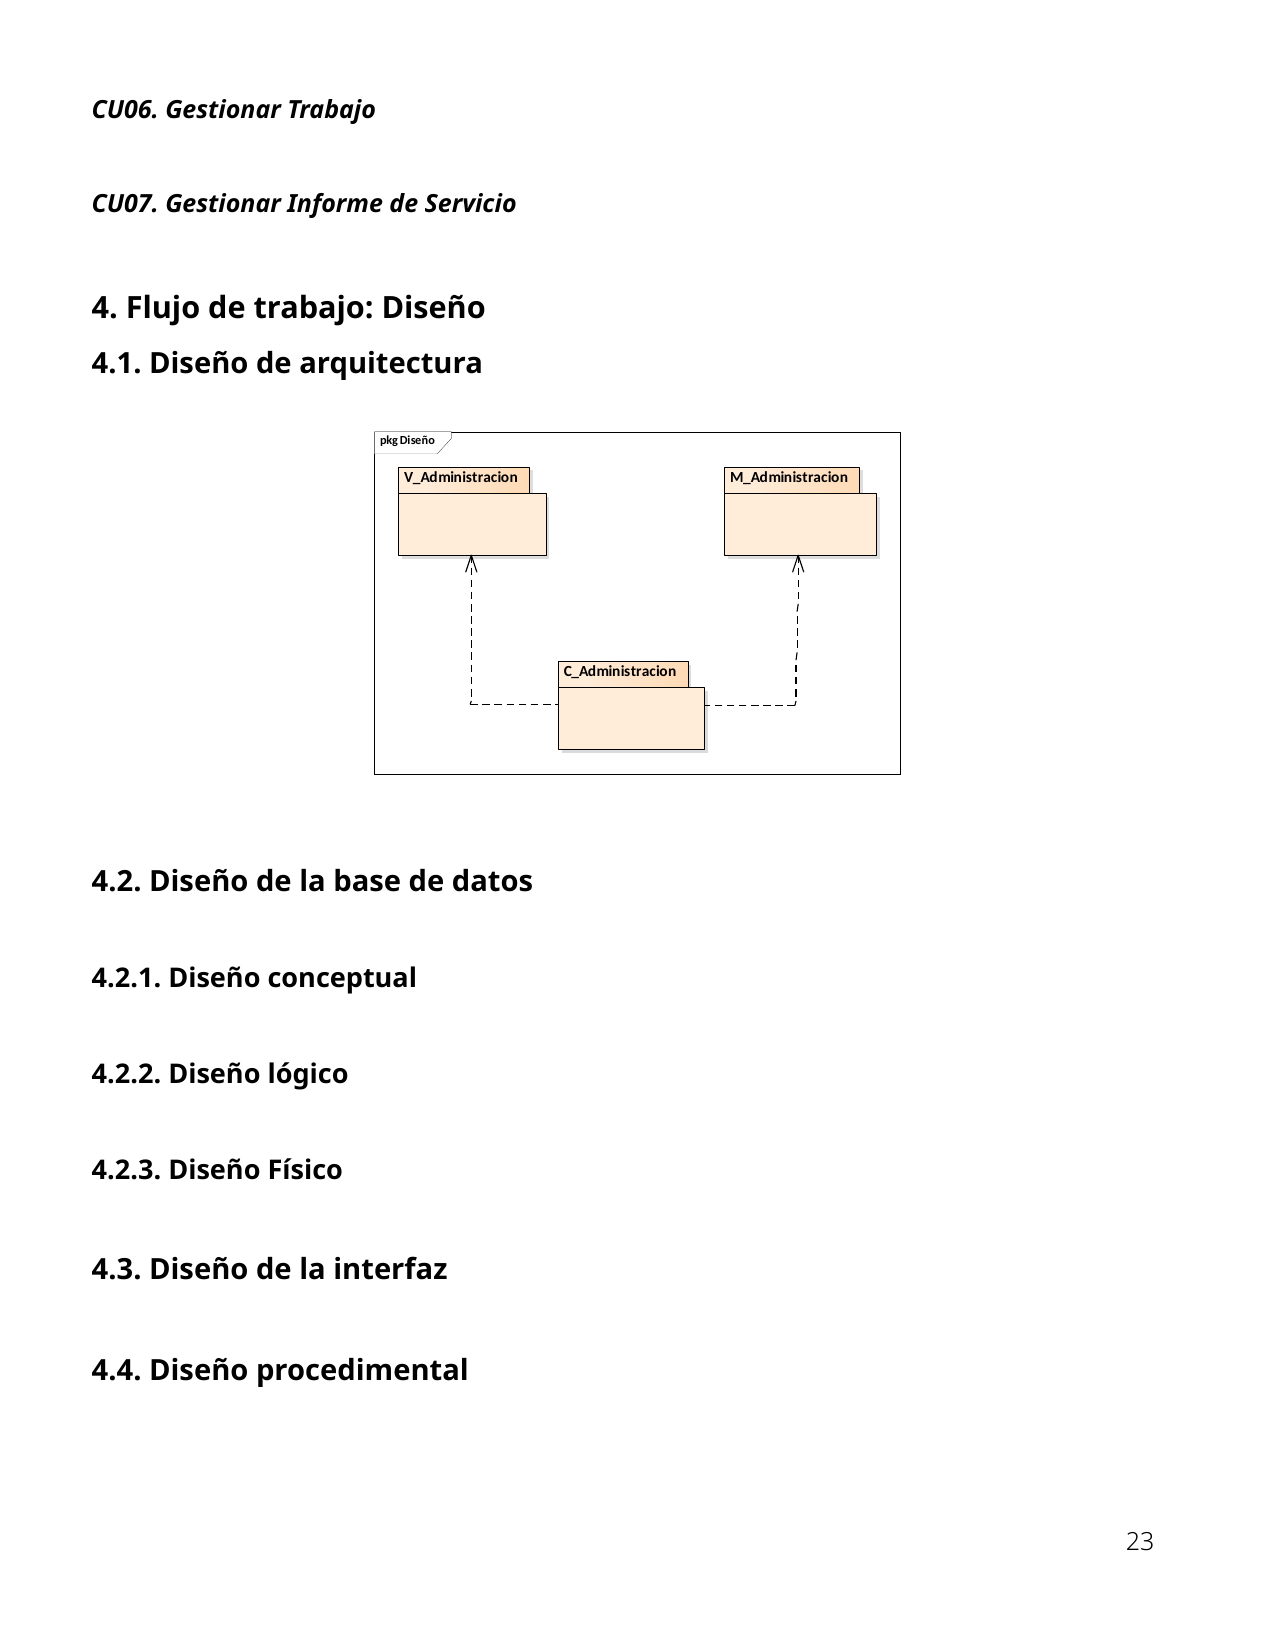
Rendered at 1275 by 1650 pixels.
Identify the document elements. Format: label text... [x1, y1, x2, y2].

subtitle 4.4. Diseño procedimental [91, 1349, 1183, 1389]
subtitle 4.2. Diseño de la base de datos [91, 860, 1183, 899]
subtitle 4.2.3. Diseño Físico [91, 1150, 1183, 1187]
subtitle 4.2.1. Diseño conceptual [91, 958, 1183, 995]
subtitle 4.1. Diseño de arquitectura [91, 342, 1183, 382]
subtitle CU07. Gestionar Informe de Servicio [91, 186, 1183, 219]
subtitle 4.2.2. Diseño lógico [91, 1054, 1183, 1091]
subtitle CU06. Gestionar Trabajo [91, 91, 1183, 126]
subtitle 4.3. Diseño de la interfaz [91, 1248, 1183, 1288]
subtitle 4. Flujo de trabajo: Diseño [91, 286, 1183, 328]
